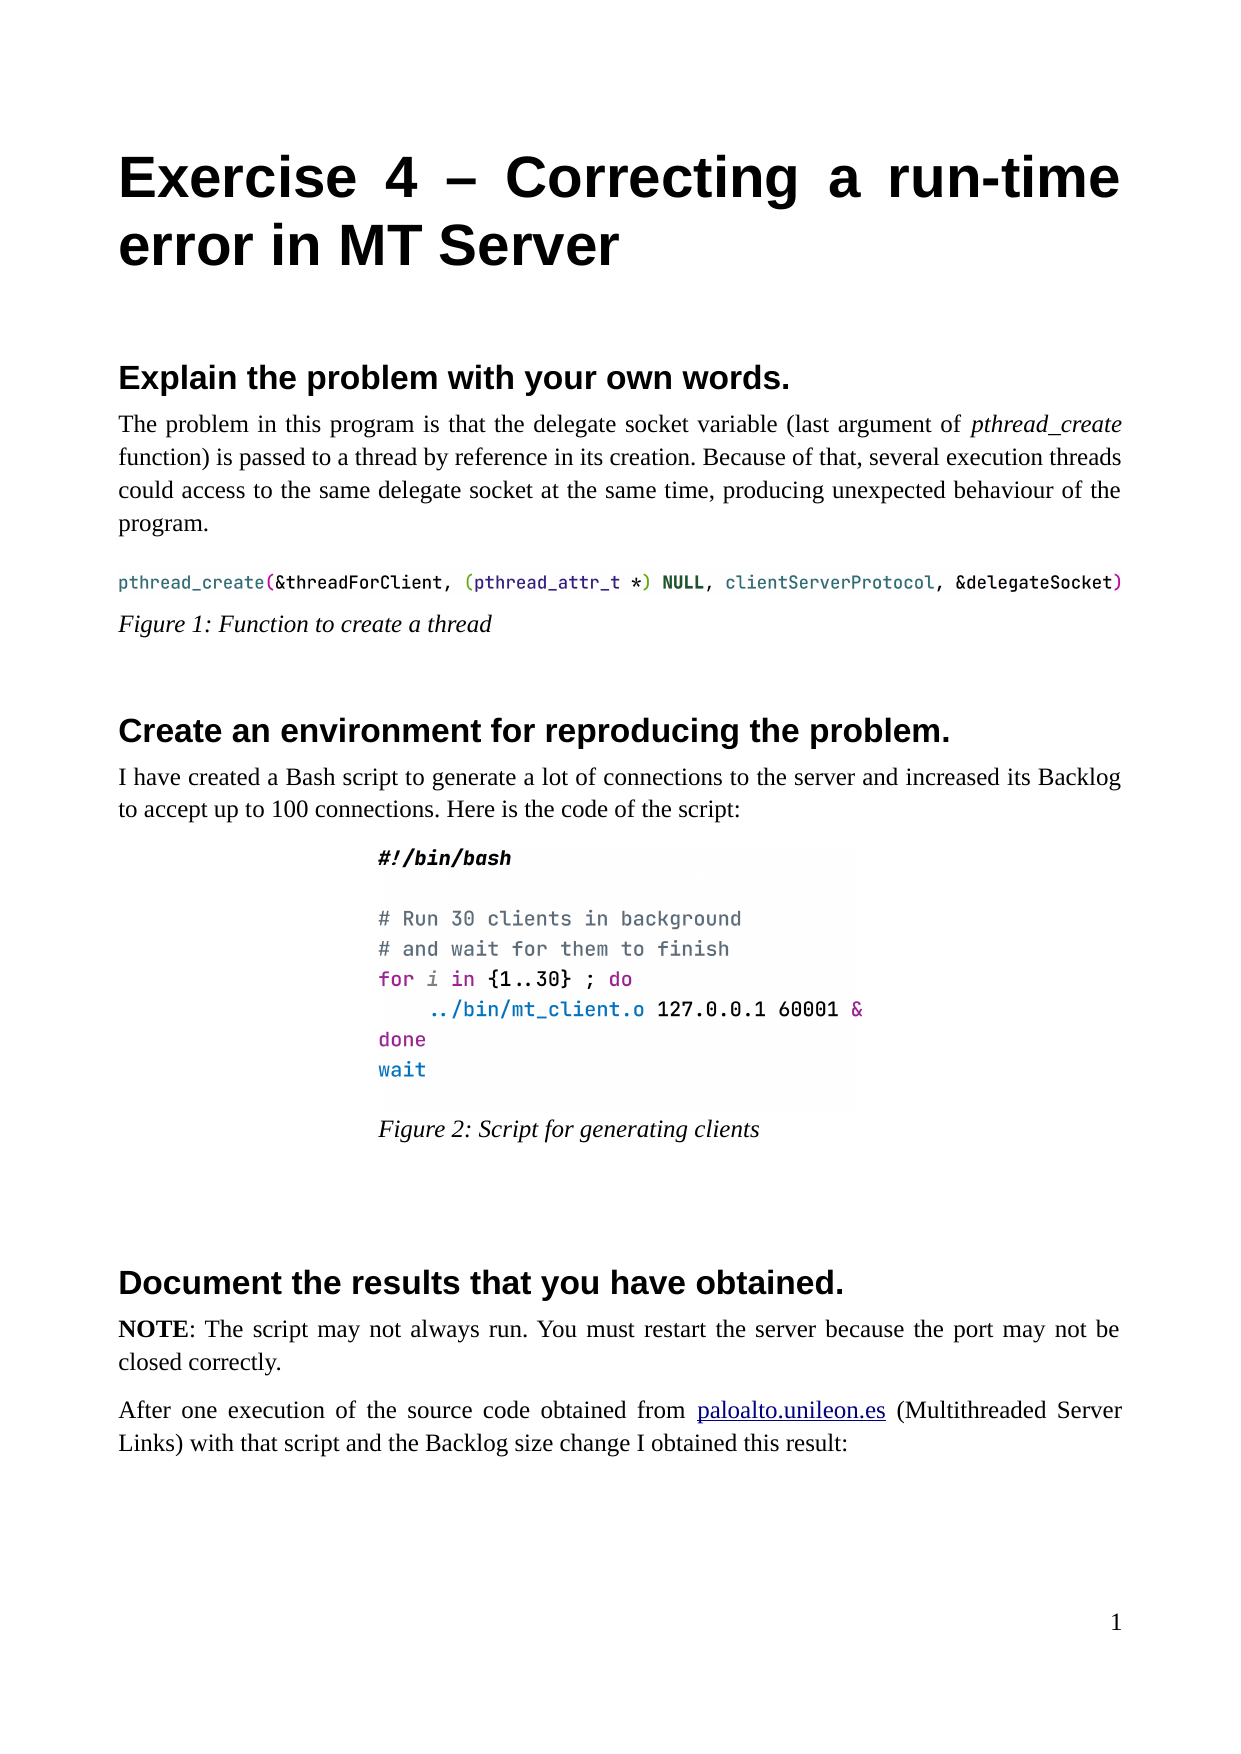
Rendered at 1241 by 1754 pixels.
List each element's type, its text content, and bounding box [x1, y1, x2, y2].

subtitle Document the results that you have obtained. [118, 1263, 1122, 1302]
text The problem in this program is that the delegate socket variable (last argument of pthread_create function) is passed to a thread by reference in its creation. Because of that, several execution threads could access to the same delegate socket at the same time, producing unexpected behaviour of the program. [118, 409, 1122, 537]
picture [118, 568, 1123, 595]
title Exercise 4 – Correcting a run-time error in MT Server [118, 143, 1122, 277]
text Figure 2: Script for generating clients [378, 1114, 862, 1143]
subtitle Create an environment for reproducing the problem. [118, 710, 1122, 749]
picture [378, 842, 863, 1114]
text After one execution of the source code obtained from paloalto.unileon.es (Multithreaded Server Links) with that script and the Backlog size change I obtained this result: [118, 1395, 1122, 1457]
text Figure 1: Function to create a thread [118, 595, 1122, 638]
subtitle Explain the problem with your own words. [118, 358, 1122, 397]
text I have created a Bash script to generate a lot of connections to the server and increased its Backlog to accept up to 100 connections. Here is the code of the script: [118, 762, 1122, 823]
text NOTE: The script may not always run. You must restart the server because the port may not be closed correctly. [118, 1314, 1122, 1376]
